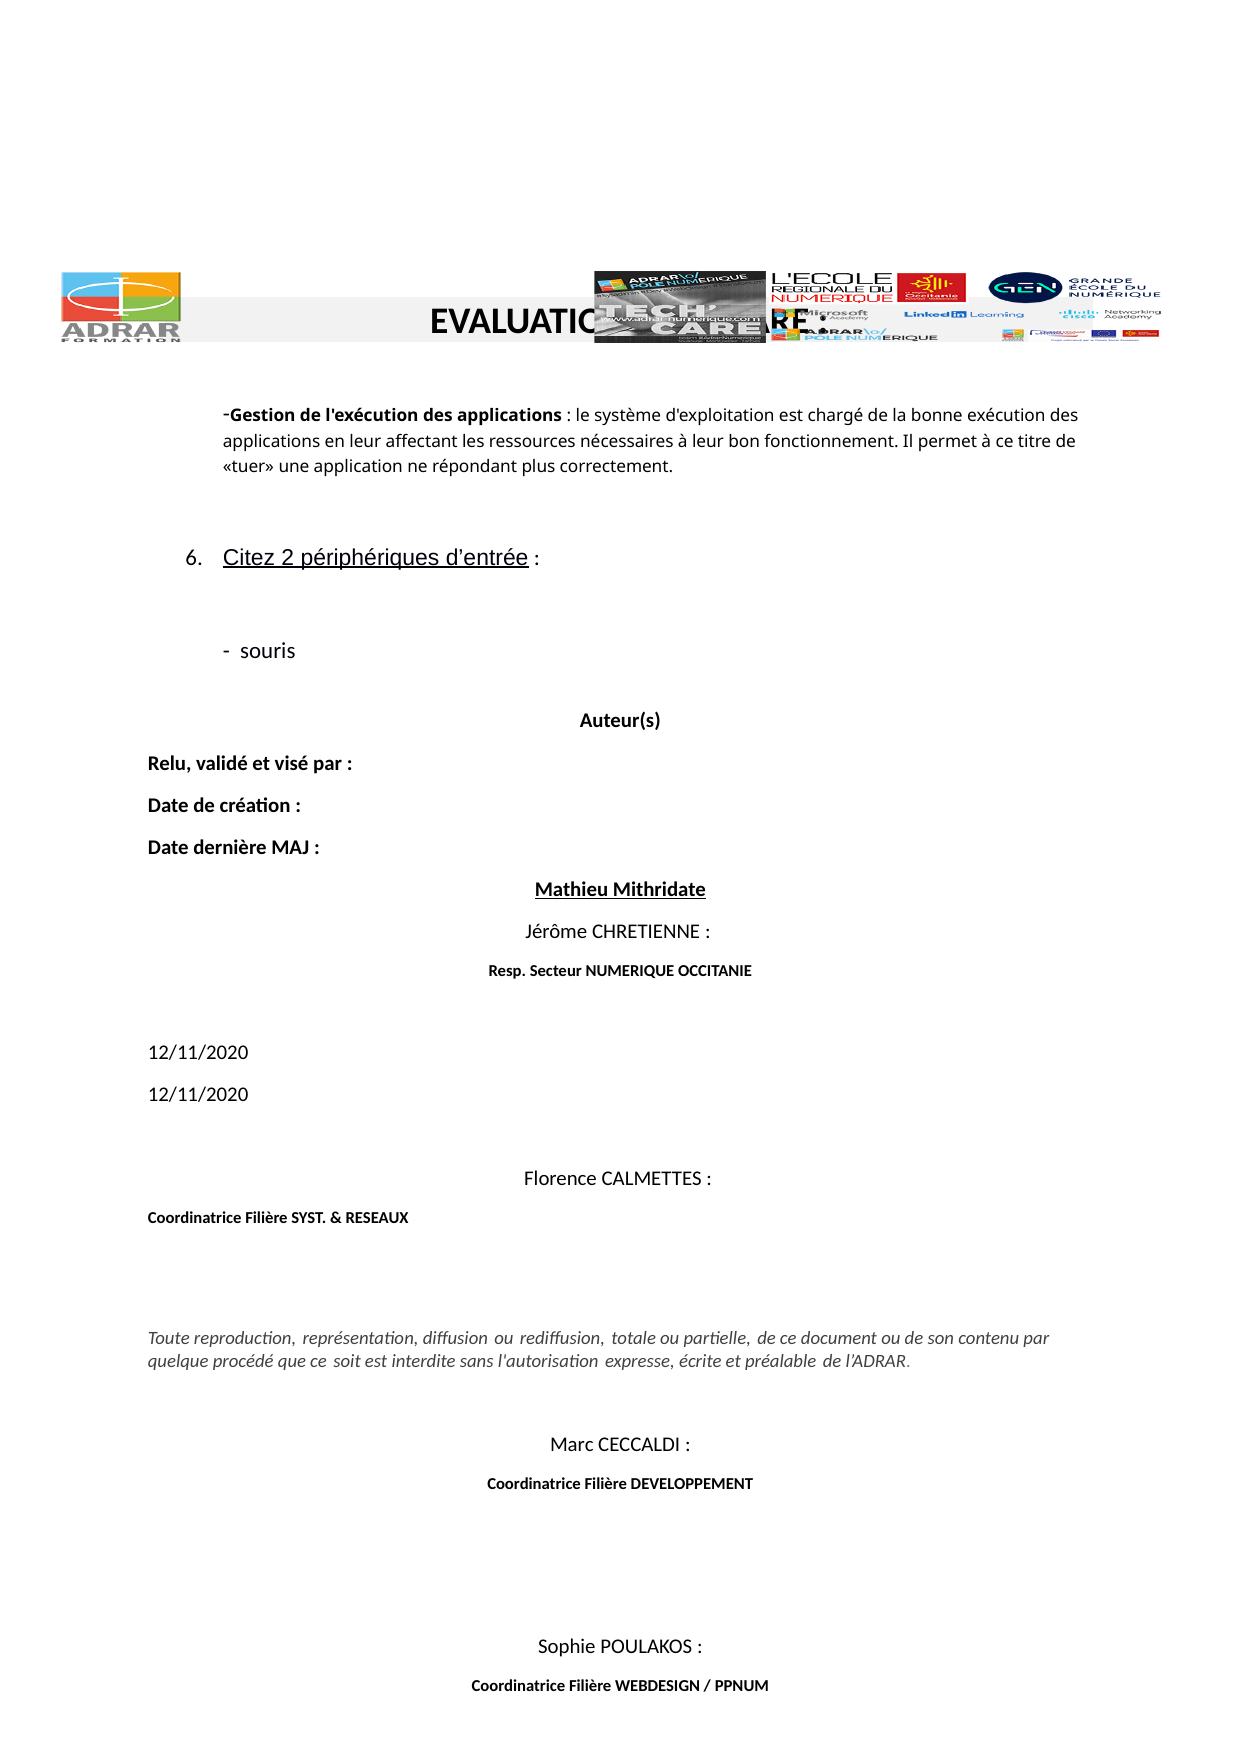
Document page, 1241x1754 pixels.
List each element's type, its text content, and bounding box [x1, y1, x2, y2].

list Citez 2 périphériques d’entrée : [185, 543, 1093, 571]
list -Gestion de l'exécution des applications : le système d'exploitation est chargé de la bonne exécution des applications en leur affectant les ressources nécessaires à leur bon fonctionnement. Il permet à ce titre de «tuer» une application ne répondant plus correctement. [223, 399, 1093, 477]
list - souris [223, 637, 1093, 664]
picture [594, 271, 1166, 343]
picture [61, 271, 183, 343]
